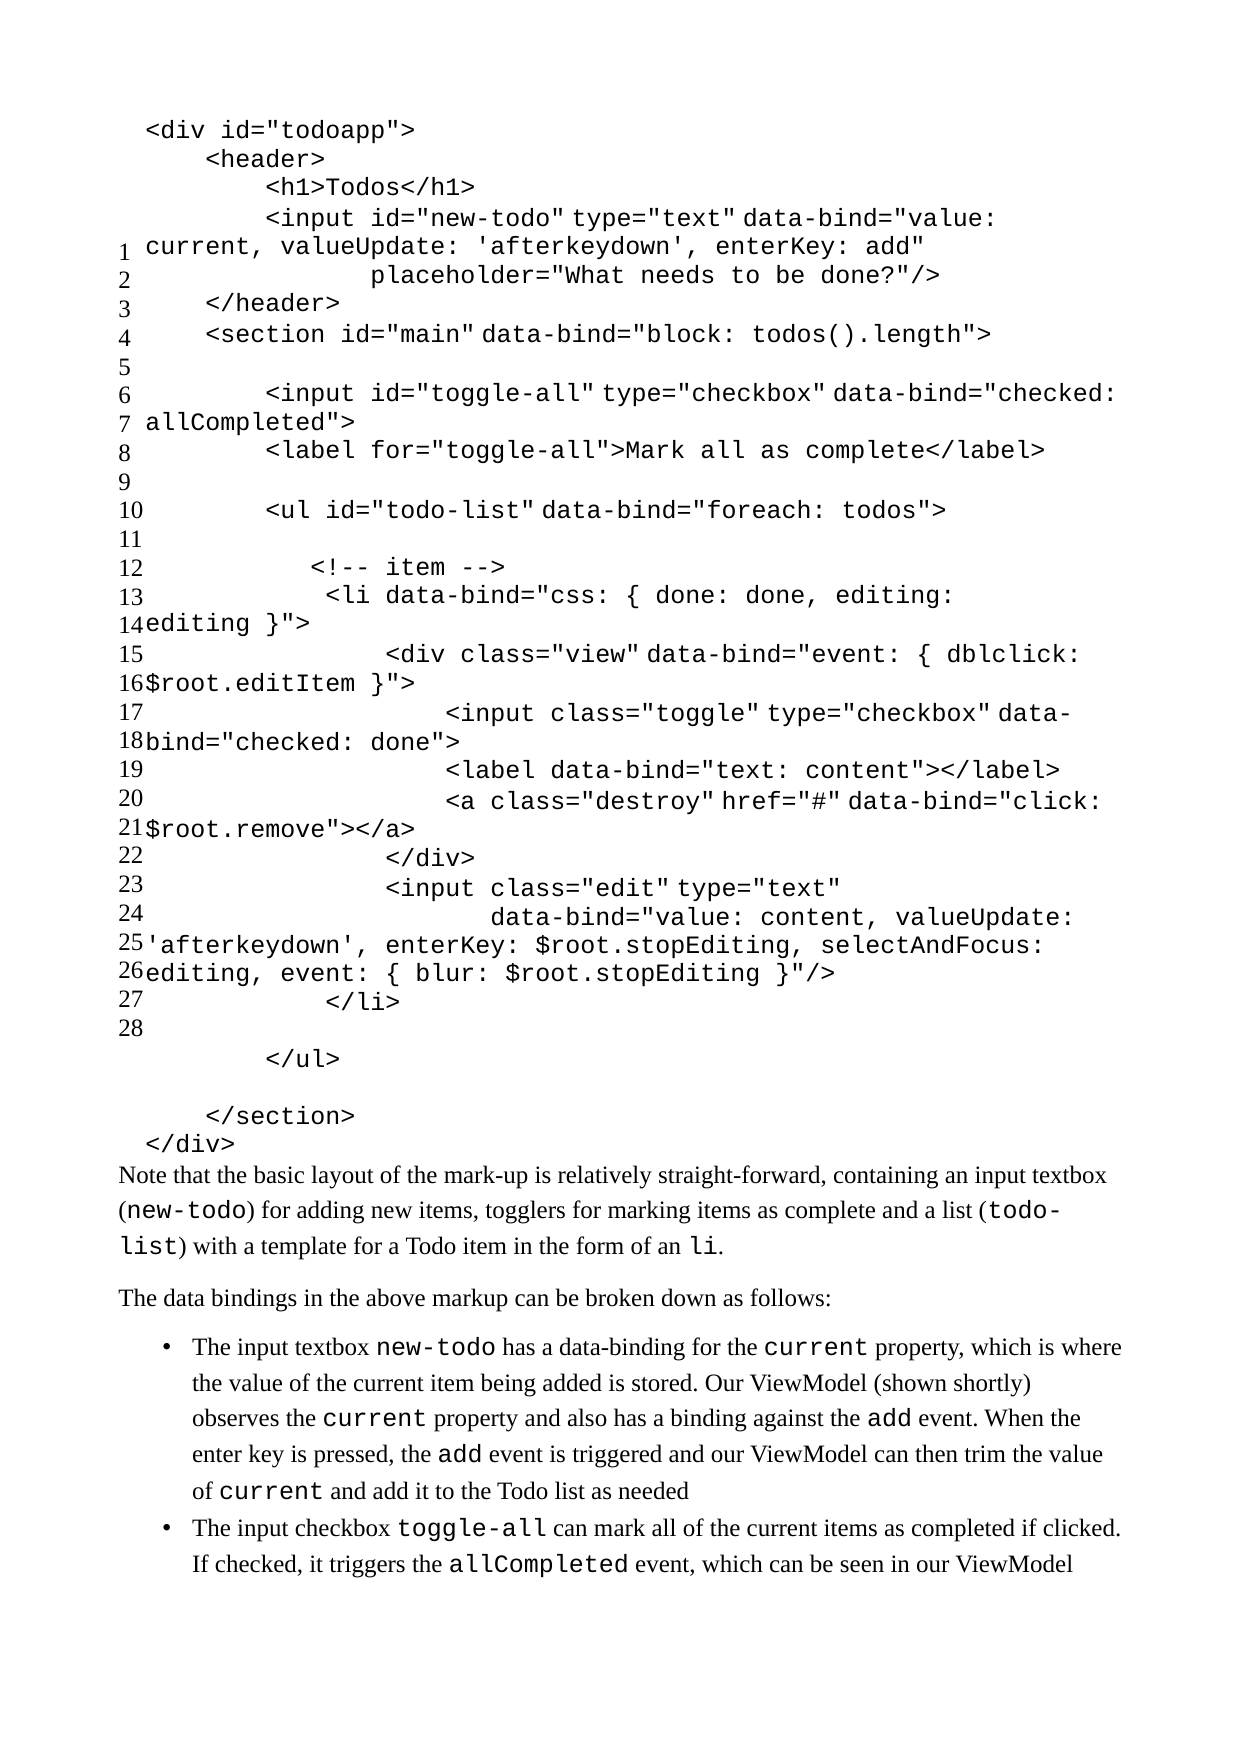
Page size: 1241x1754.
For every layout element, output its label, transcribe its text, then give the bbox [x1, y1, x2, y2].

list The input checkbox toggle-all can mark all of the current items as completed if clicked. If checked, it triggers the allCompleted event, which can be seen in our ViewModel [162, 1513, 1122, 1580]
text Note that the basic layout of the mark-up is relatively straight-forward, containing an input textbox (new-todo) for adding new items, togglers for marking items as complete and a list (todo-list) with a template for a Todo item in the form of an li. [118, 1160, 1122, 1262]
table_header <div id="todoapp"> <header> <h1>Todos</h1> <input id="new-todo" type="text" data-bind="value: current, valueUpdate: 'afterkeydown', enterKey: add" placeholder="What needs to be done?"/> </header> <section id="main" data-bind="block: todos().length"> <input id="toggle-all" type="checkbox" data-bind="checked: allCompleted"> <label for="toggle-all">Mark all as complete</label> <ul id="todo-list" data-bind="foreach: todos"> <!-- item --> <li data-bind="css: { done: done, editing: editing }"> <div class="view" data-bind="event: { dblclick: $root.editItem }"> <input class="toggle" type="checkbox" data-bind="checked: done"> <label data-bind="text: content"></label> <a class="destroy" href="#" data-bind="click: $root.remove"></a> </div> <input class="edit" type="text" data-bind="value: content, valueUpdate: 'afterkeydown', enterKey: $root.stopEditing, selectAndFocus: editing, event: { blur: $root.stopEditing }"/> </li> </ul> </section> </div> [145, 118, 1122, 1160]
list The input textbox new-todo has a data-binding for the current property, which is where the value of the current item being added is stored. Our ViewModel (shown shortly) observes the current property and also has a binding against the add event. When the enter key is pressed, the add event is triggered and our ViewModel can then trim the value of current and add it to the Todo list as needed [162, 1332, 1122, 1507]
text The data bindings in the above markup can be broken down as follows: [118, 1283, 1122, 1312]
table_header 1 2 3 4 5 6 7 8 9 10 11 12 13 14 15 16 17 18 19 20 21 22 23 24 25 26 27 28 [118, 118, 145, 1160]
